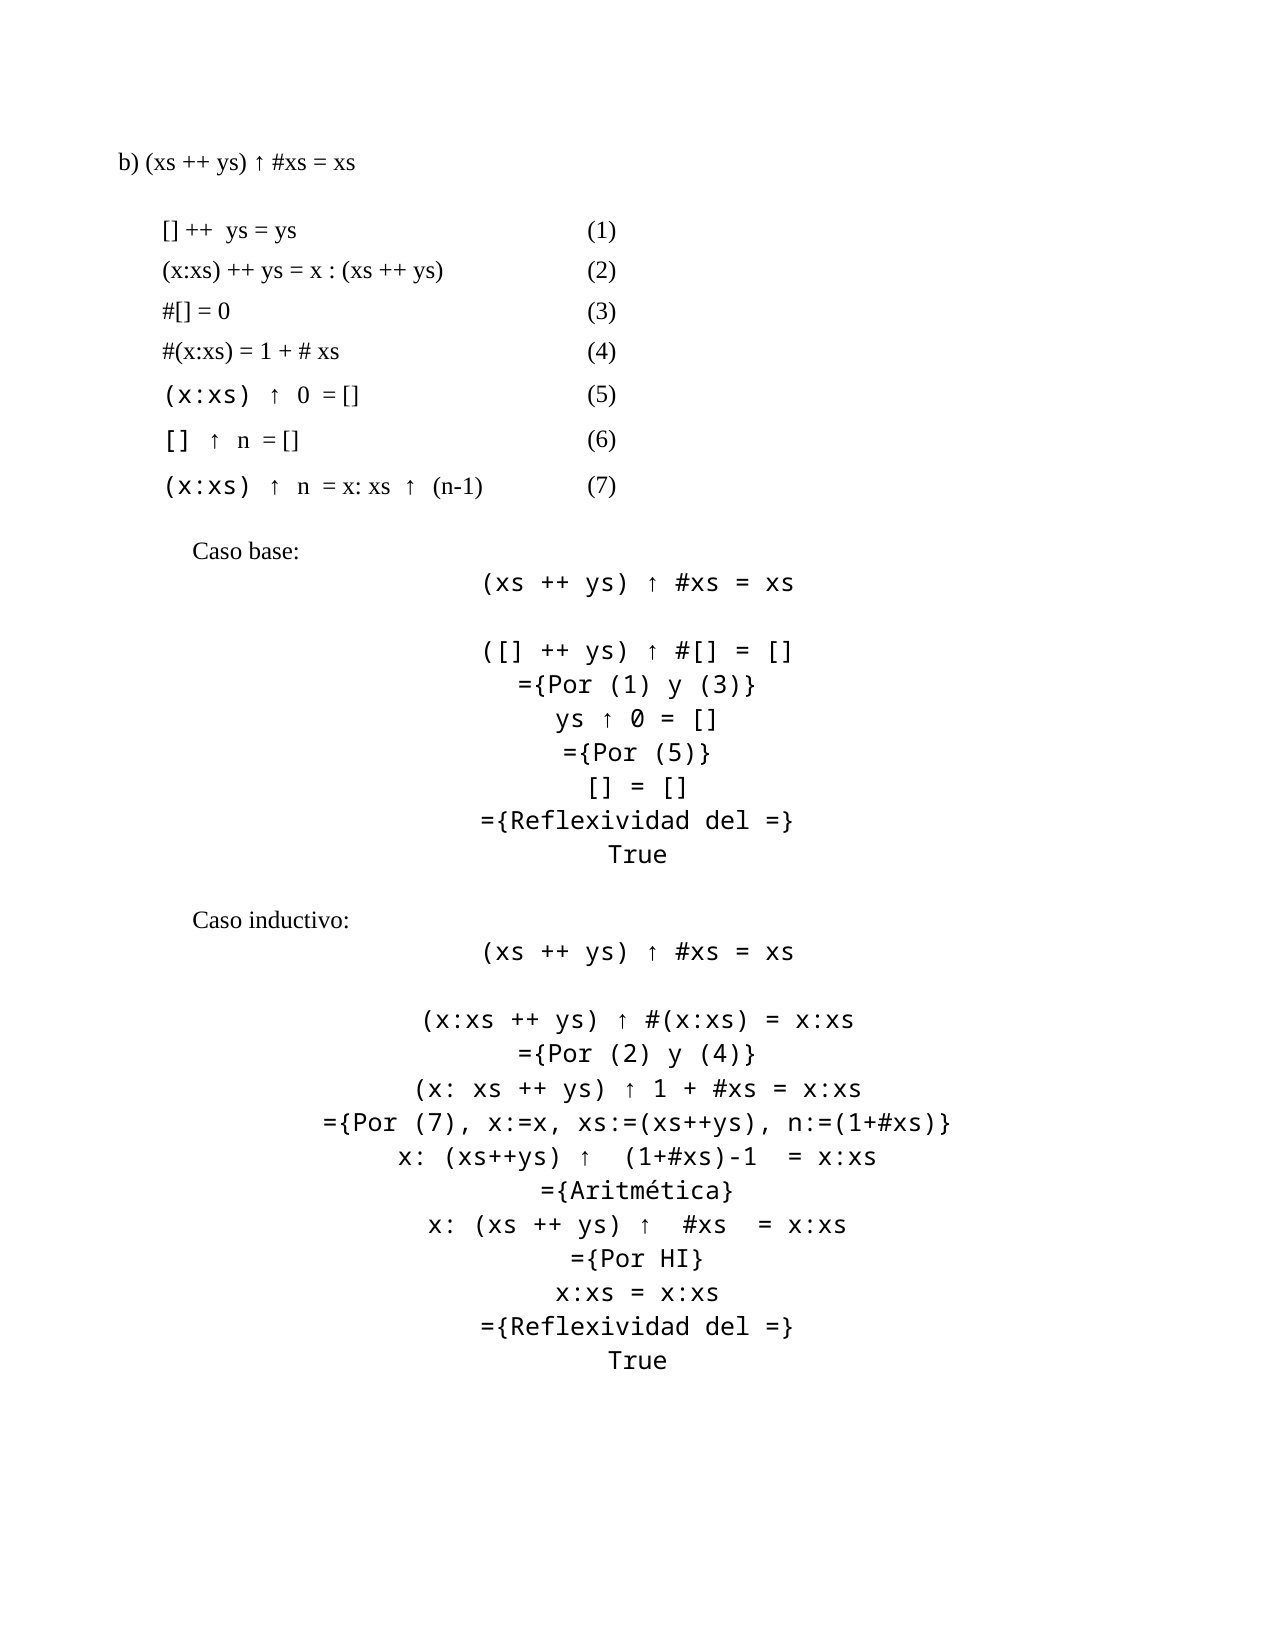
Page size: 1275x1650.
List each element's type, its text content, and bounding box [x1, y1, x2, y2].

text ([] ++ ys) ↑ #[] = [] [118, 633, 1157, 667]
text x: (xs ++ ys) ↑ #xs = x:xs [118, 1206, 1157, 1241]
table_cell (5) [578, 371, 625, 416]
table_cell (3) [578, 290, 625, 330]
text ={Por (5)} [118, 735, 1157, 769]
text (x:xs ++ ys) ↑ #(x:xs) = x:xs [118, 1002, 1157, 1036]
table_header [] ++ ys = ys [156, 210, 578, 250]
text ={Por HI} [118, 1241, 1157, 1274]
text x: (xs++ys) ↑ (1+#xs)-1 = x:xs [118, 1138, 1157, 1172]
table_cell #[] = 0 [156, 290, 578, 330]
text ={Por (7), x:=x, xs:=(xs++ys), n:=(1+#xs)} [118, 1104, 1157, 1138]
text b) (xs ++ ys) ↑ #xs = xs [118, 147, 1157, 176]
text x:xs = x:xs [118, 1274, 1157, 1309]
text True [118, 1343, 1157, 1377]
table_cell #(x:xs) = 1 + # xs [156, 330, 578, 371]
text Caso inductivo: [118, 905, 1157, 934]
table_cell (6) [578, 416, 625, 462]
text (xs ++ ys) ↑ #xs = xs [118, 564, 1157, 599]
table_header (1) [578, 210, 625, 250]
table_cell (4) [578, 330, 625, 371]
text ={Reflexividad del =} [118, 803, 1157, 837]
table_cell (7) [578, 462, 625, 507]
table_cell (x:xs) ↑ 0 = [] [156, 371, 578, 416]
table_cell (x:xs) ++ ys = x : (xs ++ ys) [156, 250, 578, 290]
text ys ↑ 0 = [] [118, 701, 1157, 735]
text (xs ++ ys) ↑ #xs = xs [118, 934, 1157, 968]
text ={Por (2) y (4)} [118, 1036, 1157, 1070]
table_cell (x:xs) ↑ n = x: xs ↑ (n-1) [156, 462, 578, 507]
text (x: xs ++ ys) ↑ 1 + #xs = x:xs [118, 1070, 1157, 1104]
text ={Por (1) y (3)} [118, 667, 1157, 701]
text Caso base: [118, 536, 1157, 564]
text [] = [] [118, 769, 1157, 803]
text ={Aritmética} [118, 1172, 1157, 1206]
text ={Reflexividad del =} [118, 1309, 1157, 1343]
table_cell [] ↑ n = [] [156, 416, 578, 462]
table_cell (2) [578, 250, 625, 290]
text True [118, 837, 1157, 871]
